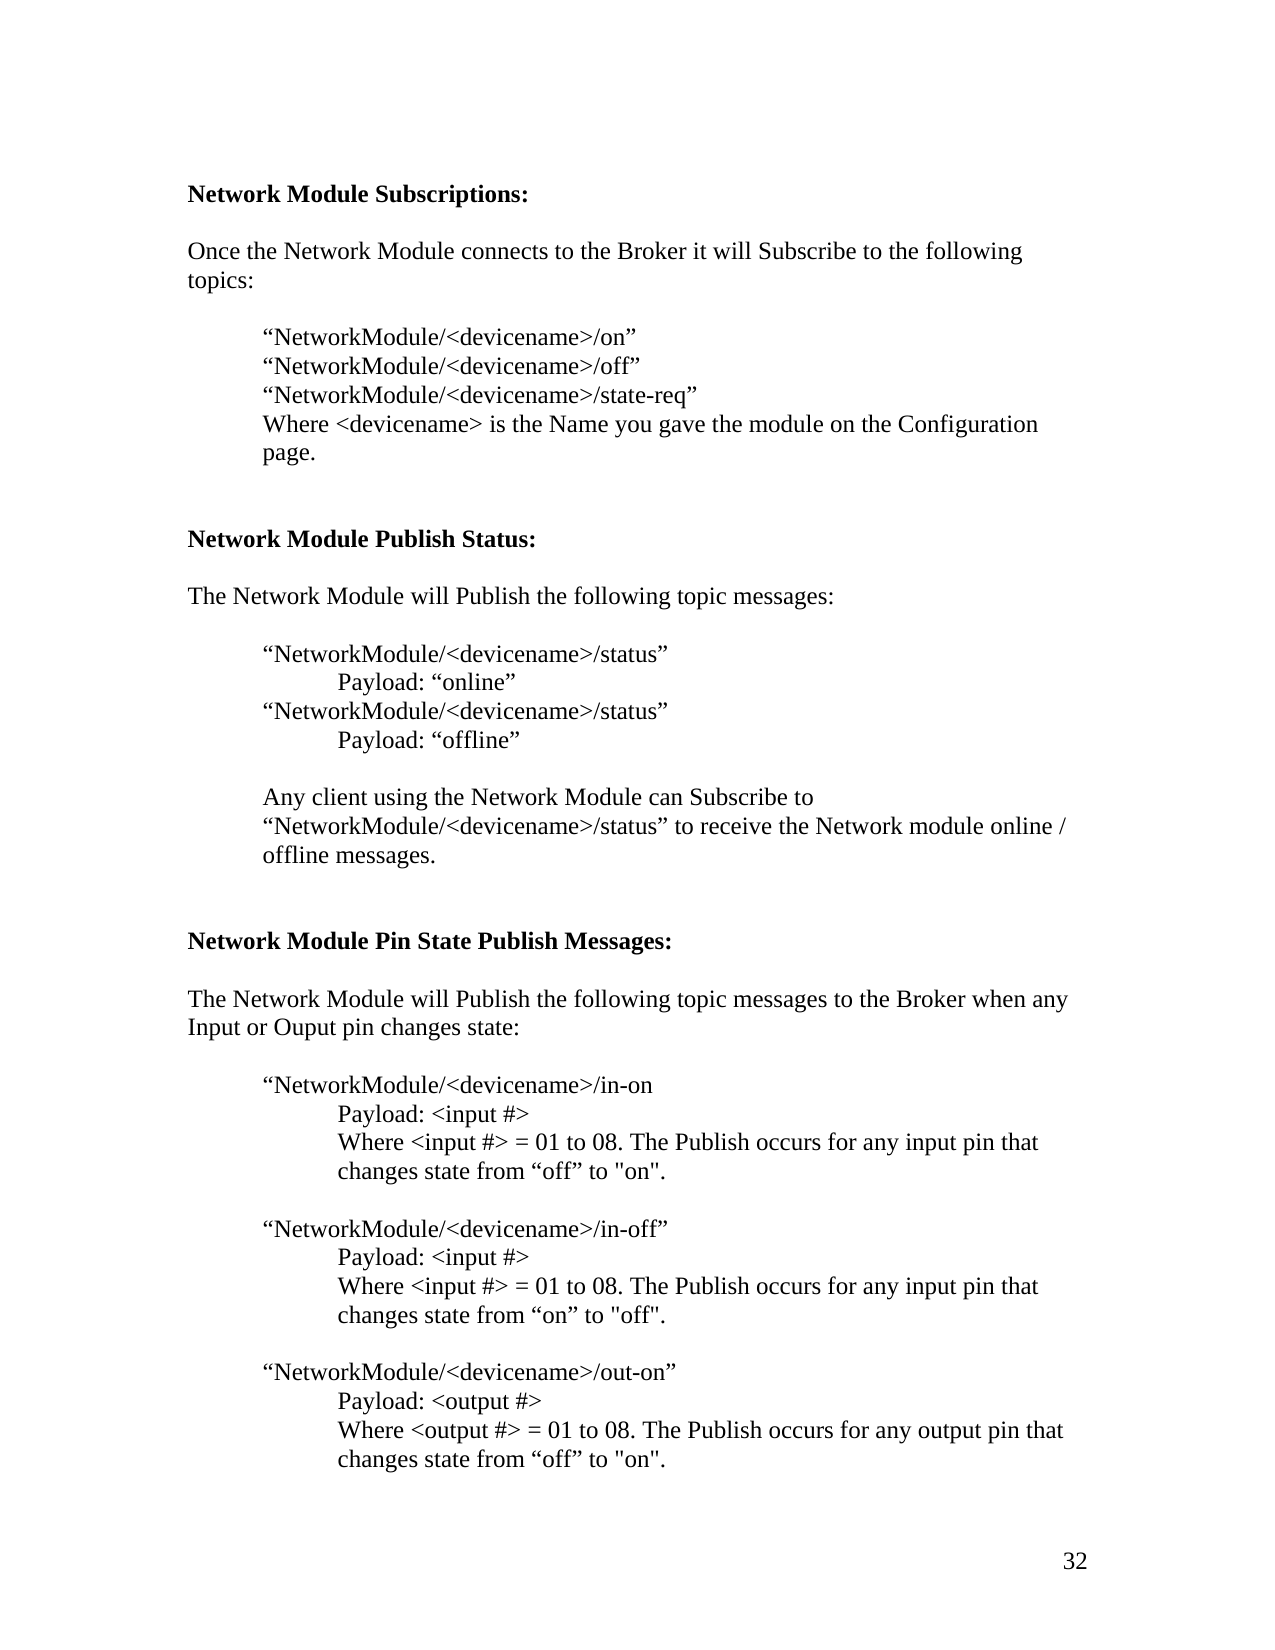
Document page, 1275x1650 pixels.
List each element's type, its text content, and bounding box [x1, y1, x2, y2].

text Payload: “offline” [262, 725, 1087, 754]
text “NetworkModule/<devicename>/state-req” [262, 380, 1087, 409]
text “NetworkModule/<devicename>/on” [262, 322, 1087, 351]
text Network Module Subscriptions: [187, 179, 1087, 207]
text Network Module Pin State Publish Messages: [187, 926, 1087, 955]
text “NetworkModule/<devicename>/in-on [262, 1070, 1087, 1099]
text “NetworkModule/<devicename>/status” [262, 696, 1087, 725]
text The Network Module will Publish the following topic messages: [187, 581, 1087, 610]
text Where <output #> = 01 to 08. The Publish occurs for any output pin that changes state from “off” to "on". [337, 1415, 1087, 1472]
text Payload: <input #> [262, 1242, 1087, 1271]
text “NetworkModule/<devicename>/in-off” [262, 1214, 1087, 1242]
text Where <devicename> is the Name you gave the module on the Configuration page. [262, 409, 1087, 466]
text Where <input #> = 01 to 08. The Publish occurs for any input pin that changes state from “off” to "on". [337, 1127, 1087, 1185]
text Where <input #> = 01 to 08. The Publish occurs for any input pin that changes state from “on” to "off". [337, 1271, 1087, 1329]
text “NetworkModule/<devicename>/status” [262, 639, 1087, 667]
text “NetworkModule/<devicename>/out-on” [262, 1357, 1087, 1386]
text Payload: <input #> [262, 1099, 1087, 1127]
text “NetworkModule/<devicename>/off” [262, 351, 1087, 380]
text Once the Network Module connects to the Broker it will Subscribe to the following topics: [187, 236, 1087, 294]
text The Network Module will Publish the following topic messages to the Broker when any Input or Ouput pin changes state: [187, 984, 1087, 1041]
text Network Module Publish Status: [187, 524, 1087, 552]
text Payload: <output #> [262, 1386, 1087, 1415]
text Payload: “online” [262, 667, 1087, 696]
text Any client using the Network Module can Subscribe to “NetworkModule/<devicename>/status” to receive the Network module online / offline messages. [262, 782, 1087, 869]
